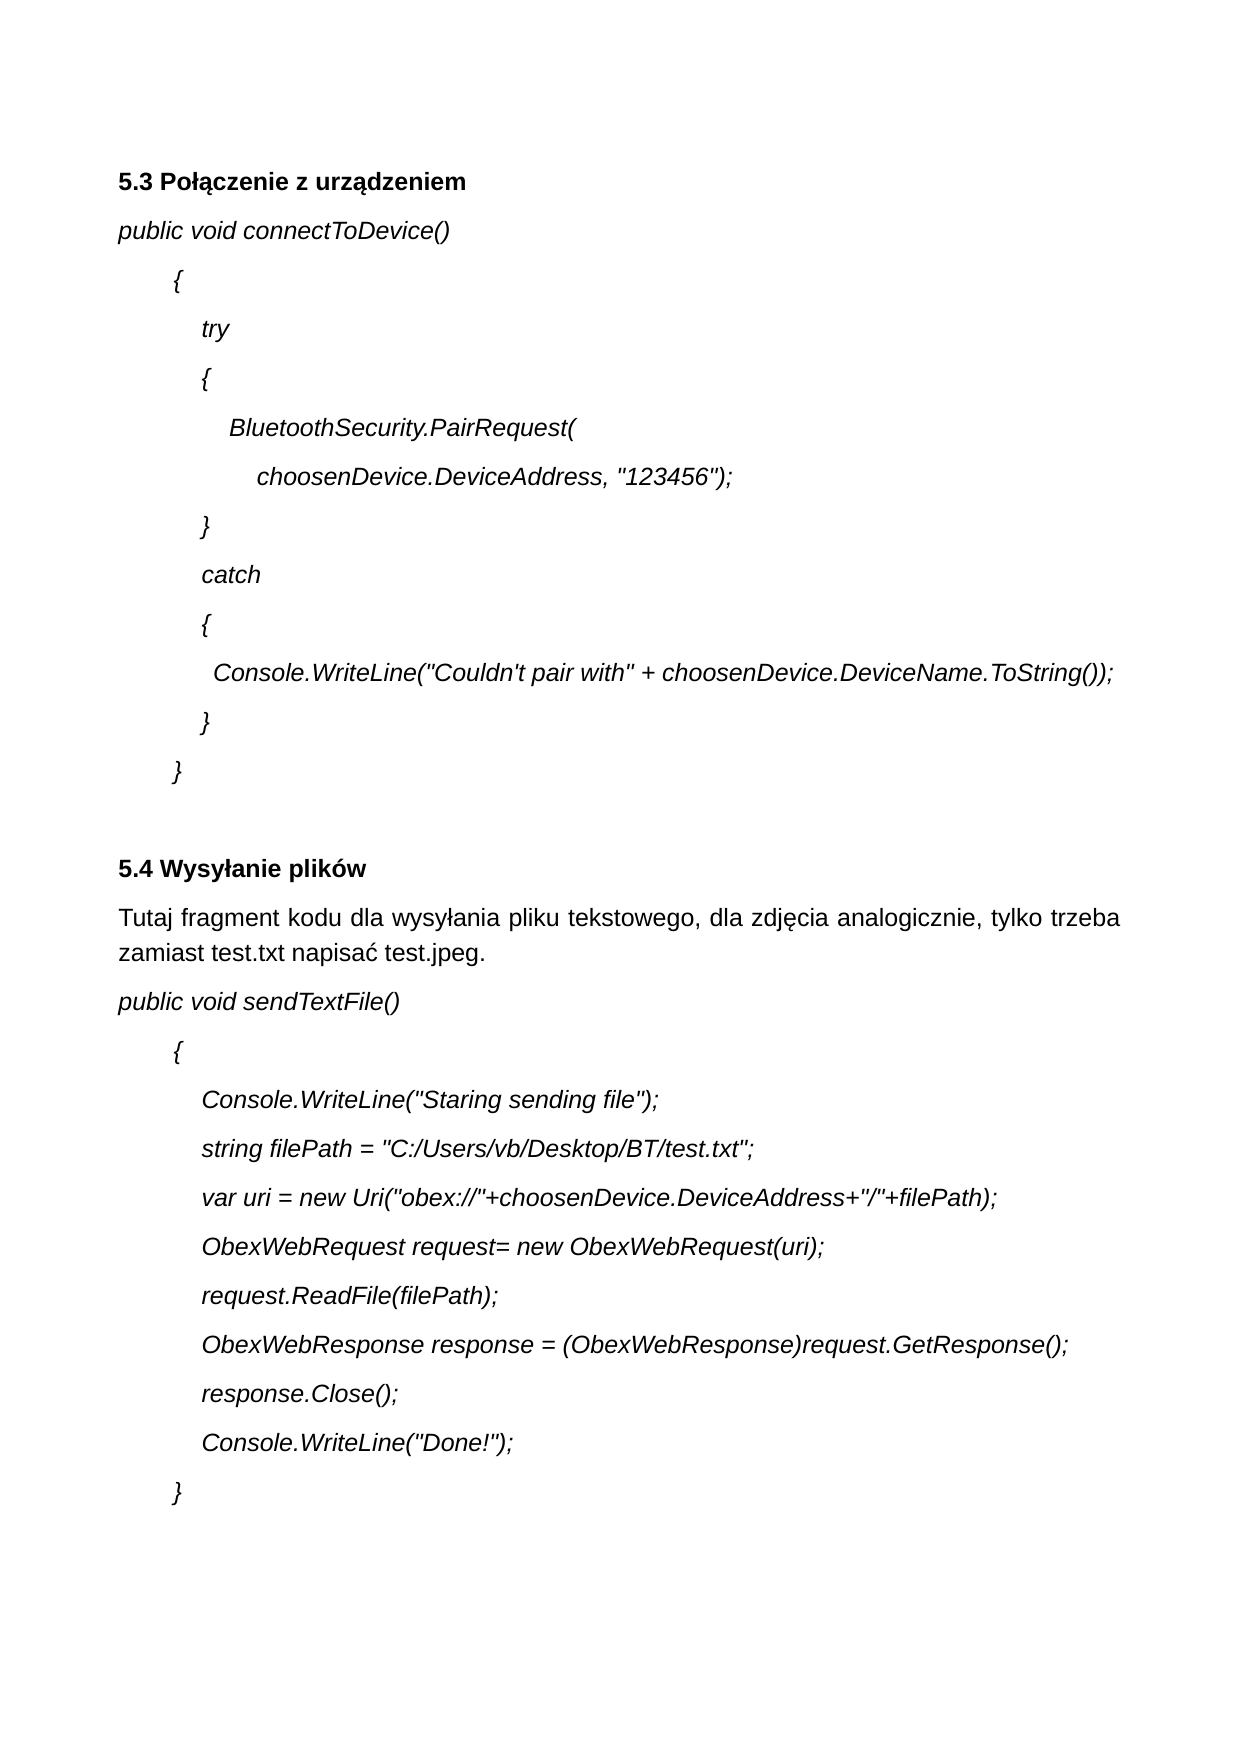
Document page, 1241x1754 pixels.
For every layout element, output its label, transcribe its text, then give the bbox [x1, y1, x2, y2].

text 5.3 Połączenie z urządzeniem [118, 167, 1122, 196]
text ObexWebResponse response = (ObexWebResponse)request.GetResponse(); [118, 1330, 1122, 1359]
text } [118, 756, 1122, 785]
text string filePath = "C:/Users/vb/Desktop/BT/test.txt"; [118, 1134, 1122, 1163]
text public void sendTextFile() [118, 987, 1122, 1015]
text choosenDevice.DeviceAddress, "123456"); [118, 462, 1122, 490]
text { [118, 609, 1122, 637]
text Console.WriteLine("Staring sending file"); [118, 1085, 1122, 1113]
text catch [118, 560, 1122, 588]
text } [118, 1477, 1122, 1506]
text ObexWebRequest request= new ObexWebRequest(uri); [118, 1232, 1122, 1261]
text try [118, 314, 1122, 343]
text { [118, 265, 1122, 294]
text 5.4 Wysyłanie plików [118, 854, 1122, 883]
text BluetoothSecurity.PairRequest( [118, 412, 1122, 441]
text { [118, 363, 1122, 392]
text } [118, 707, 1122, 736]
text response.Close(); [118, 1379, 1122, 1408]
text Console.WriteLine("Couldn't pair with" + choosenDevice.DeviceName.ToString()); [118, 658, 1122, 687]
text public void connectToDevice() [118, 216, 1122, 245]
text Tutaj fragment kodu dla wysyłania pliku tekstowego, dla zdjęcia analogicznie, tylko trzeba zamiast test.txt napisać test.jpeg. [118, 903, 1122, 966]
text var uri = new Uri("obex://"+choosenDevice.DeviceAddress+"/"+filePath); [118, 1183, 1122, 1212]
text Console.WriteLine("Done!"); [118, 1428, 1122, 1457]
text request.ReadFile(filePath); [118, 1281, 1122, 1310]
text } [118, 511, 1122, 539]
text { [118, 1036, 1122, 1064]
